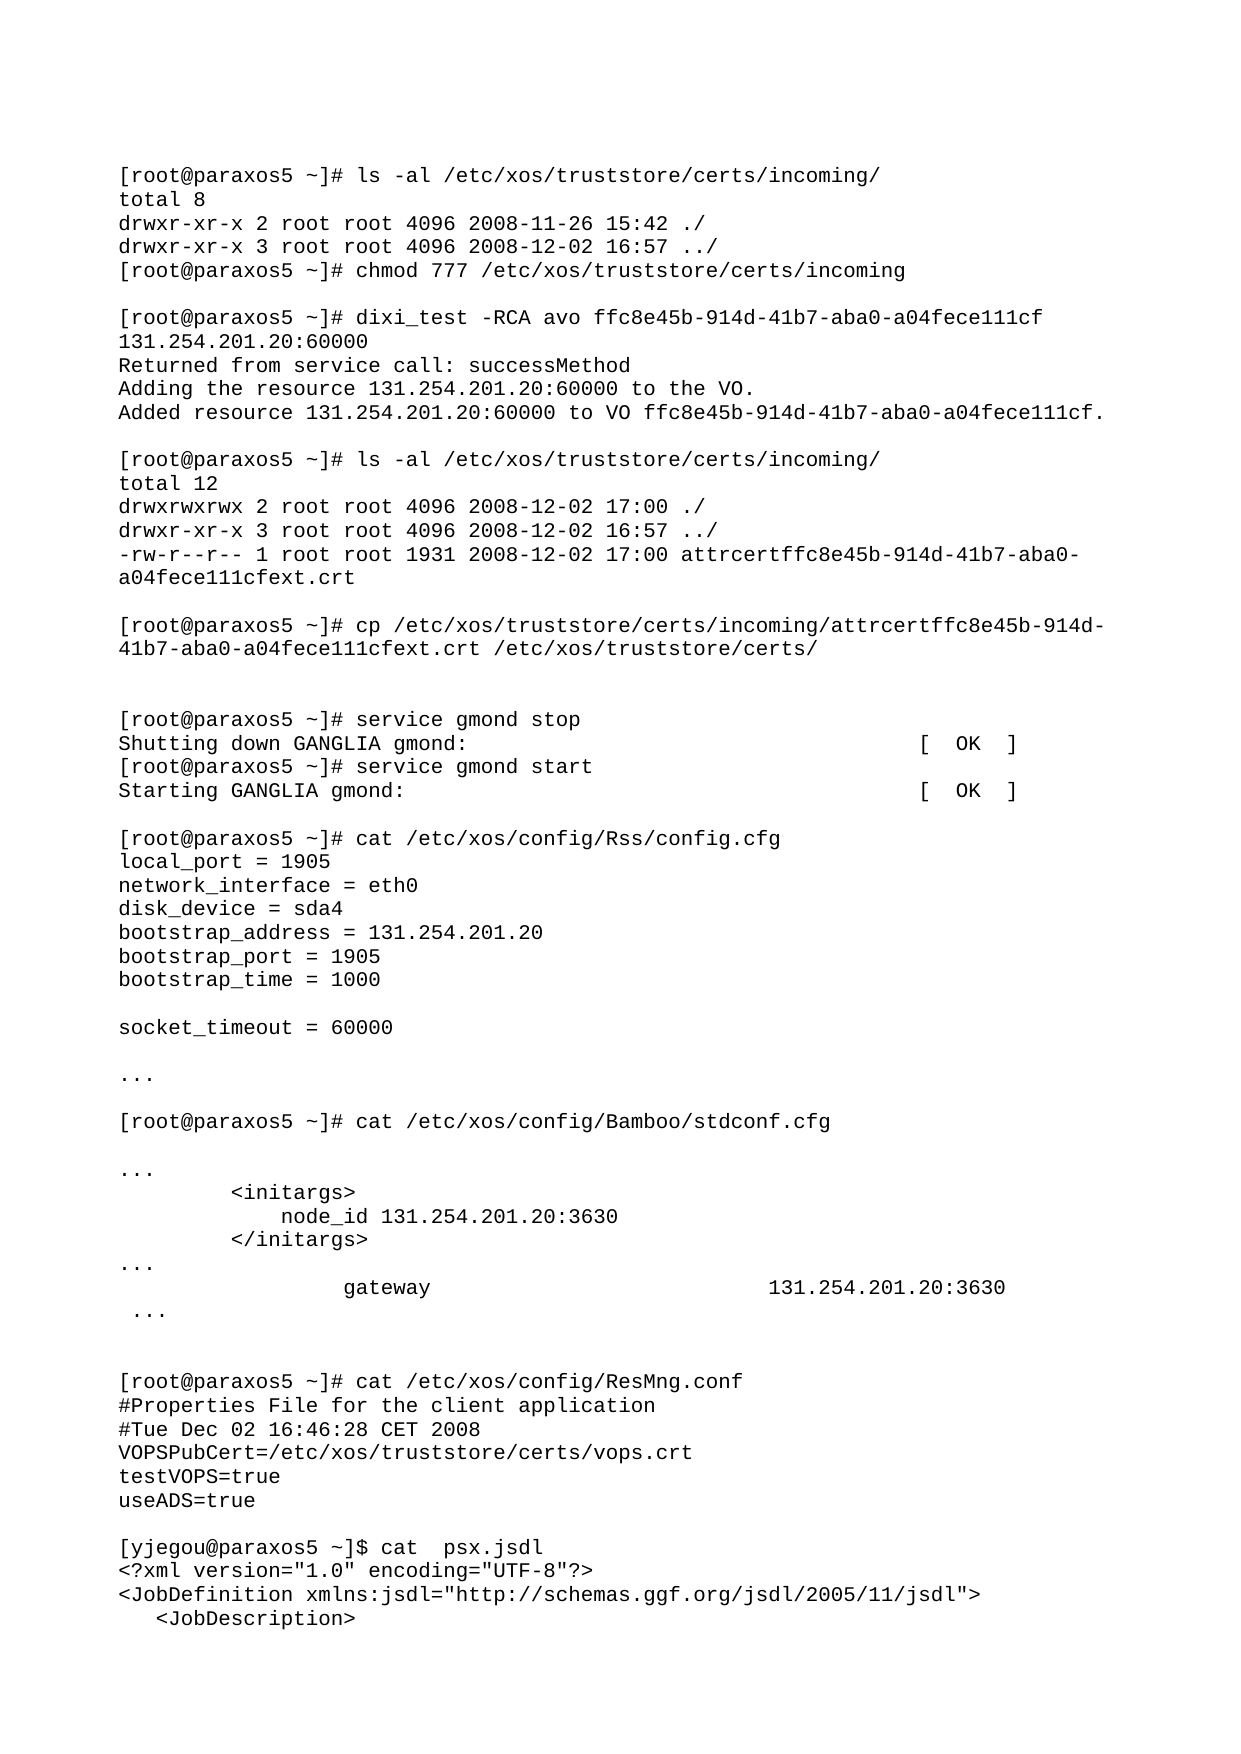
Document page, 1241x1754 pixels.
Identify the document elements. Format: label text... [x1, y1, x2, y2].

text ... [118, 1158, 1122, 1182]
text <?xml version="1.0" encoding="UTF-8"?> [118, 1561, 1122, 1584]
text #Tue Dec 02 16:46:28 CET 2008 [118, 1419, 1122, 1442]
text Returned from service call: successMethod [118, 354, 1122, 378]
text Shutting down GANGLIA gmond: [ OK ] [118, 733, 1122, 757]
text bootstrap_time = 1000 [118, 969, 1122, 993]
text network_interface = eth0 [118, 875, 1122, 898]
text [root@paraxos5 ~]# chmod 777 /etc/xos/truststore/certs/incoming [118, 260, 1122, 284]
text <JobDefinition xmlns:jsdl="http://schemas.ggf.org/jsdl/2005/11/jsdl"> [118, 1584, 1122, 1608]
text -rw-r--r-- 1 root root 1931 2008-12-02 17:00 attrcertffc8e45b-914d-41b7-aba0-a04fece111cfext.crt [118, 544, 1122, 591]
text [root@paraxos5 ~]# cat /etc/xos/config/Rss/config.cfg [118, 827, 1122, 851]
text testVOPS=true [118, 1466, 1122, 1489]
text ... [118, 1300, 1122, 1324]
text [root@paraxos5 ~]# ls -al /etc/xos/truststore/certs/incoming/ [118, 449, 1122, 473]
text node_id 131.254.201.20:3630 [118, 1206, 1122, 1229]
text VOPSPubCert=/etc/xos/truststore/certs/vops.crt [118, 1442, 1122, 1466]
text #Properties File for the client application [118, 1395, 1122, 1419]
text total 12 [118, 473, 1122, 496]
text </initargs> [118, 1229, 1122, 1253]
text drwxr-xr-x 2 root root 4096 2008-11-26 15:42 ./ [118, 213, 1122, 236]
text disk_device = sda4 [118, 898, 1122, 922]
text drwxrwxrwx 2 root root 4096 2008-12-02 17:00 ./ [118, 496, 1122, 520]
text [root@paraxos5 ~]# service gmond start [118, 757, 1122, 780]
text socket_timeout = 60000 [118, 1017, 1122, 1040]
text [root@paraxos5 ~]# cat /etc/xos/config/ResMng.conf [118, 1371, 1122, 1395]
text total 8 [118, 189, 1122, 213]
text [root@paraxos5 ~]# ls -al /etc/xos/truststore/certs/incoming/ [118, 165, 1122, 189]
text gateway 131.254.201.20:3630 [118, 1277, 1122, 1300]
text useADS=true [118, 1489, 1122, 1513]
text bootstrap_address = 131.254.201.20 [118, 922, 1122, 946]
text [root@paraxos5 ~]# cp /etc/xos/truststore/certs/incoming/attrcertffc8e45b-914d-41b7-aba0-a04fece111cfext.crt /etc/xos/truststore/certs/ [118, 615, 1122, 662]
text Starting GANGLIA gmond: [ OK ] [118, 780, 1122, 804]
text Adding the resource 131.254.201.20:60000 to the VO. [118, 378, 1122, 402]
text <initargs> [118, 1182, 1122, 1206]
text drwxr-xr-x 3 root root 4096 2008-12-02 16:57 ../ [118, 236, 1122, 260]
text Added resource 131.254.201.20:60000 to VO ffc8e45b-914d-41b7-aba0-a04fece111cf. [118, 402, 1122, 426]
text [yjegou@paraxos5 ~]$ cat psx.jsdl [118, 1537, 1122, 1561]
text bootstrap_port = 1905 [118, 946, 1122, 969]
text [root@paraxos5 ~]# dixi_test -RCA avo ffc8e45b-914d-41b7-aba0-a04fece111cf 131.254.201.20:60000 [118, 307, 1122, 354]
text [root@paraxos5 ~]# cat /etc/xos/config/Bamboo/stdconf.cfg [118, 1111, 1122, 1135]
text <JobDescription> [118, 1608, 1122, 1631]
text [root@paraxos5 ~]# service gmond stop [118, 709, 1122, 733]
text ... [118, 1253, 1122, 1277]
text drwxr-xr-x 3 root root 4096 2008-12-02 16:57 ../ [118, 520, 1122, 544]
text local_port = 1905 [118, 851, 1122, 875]
text ... [118, 1064, 1122, 1088]
